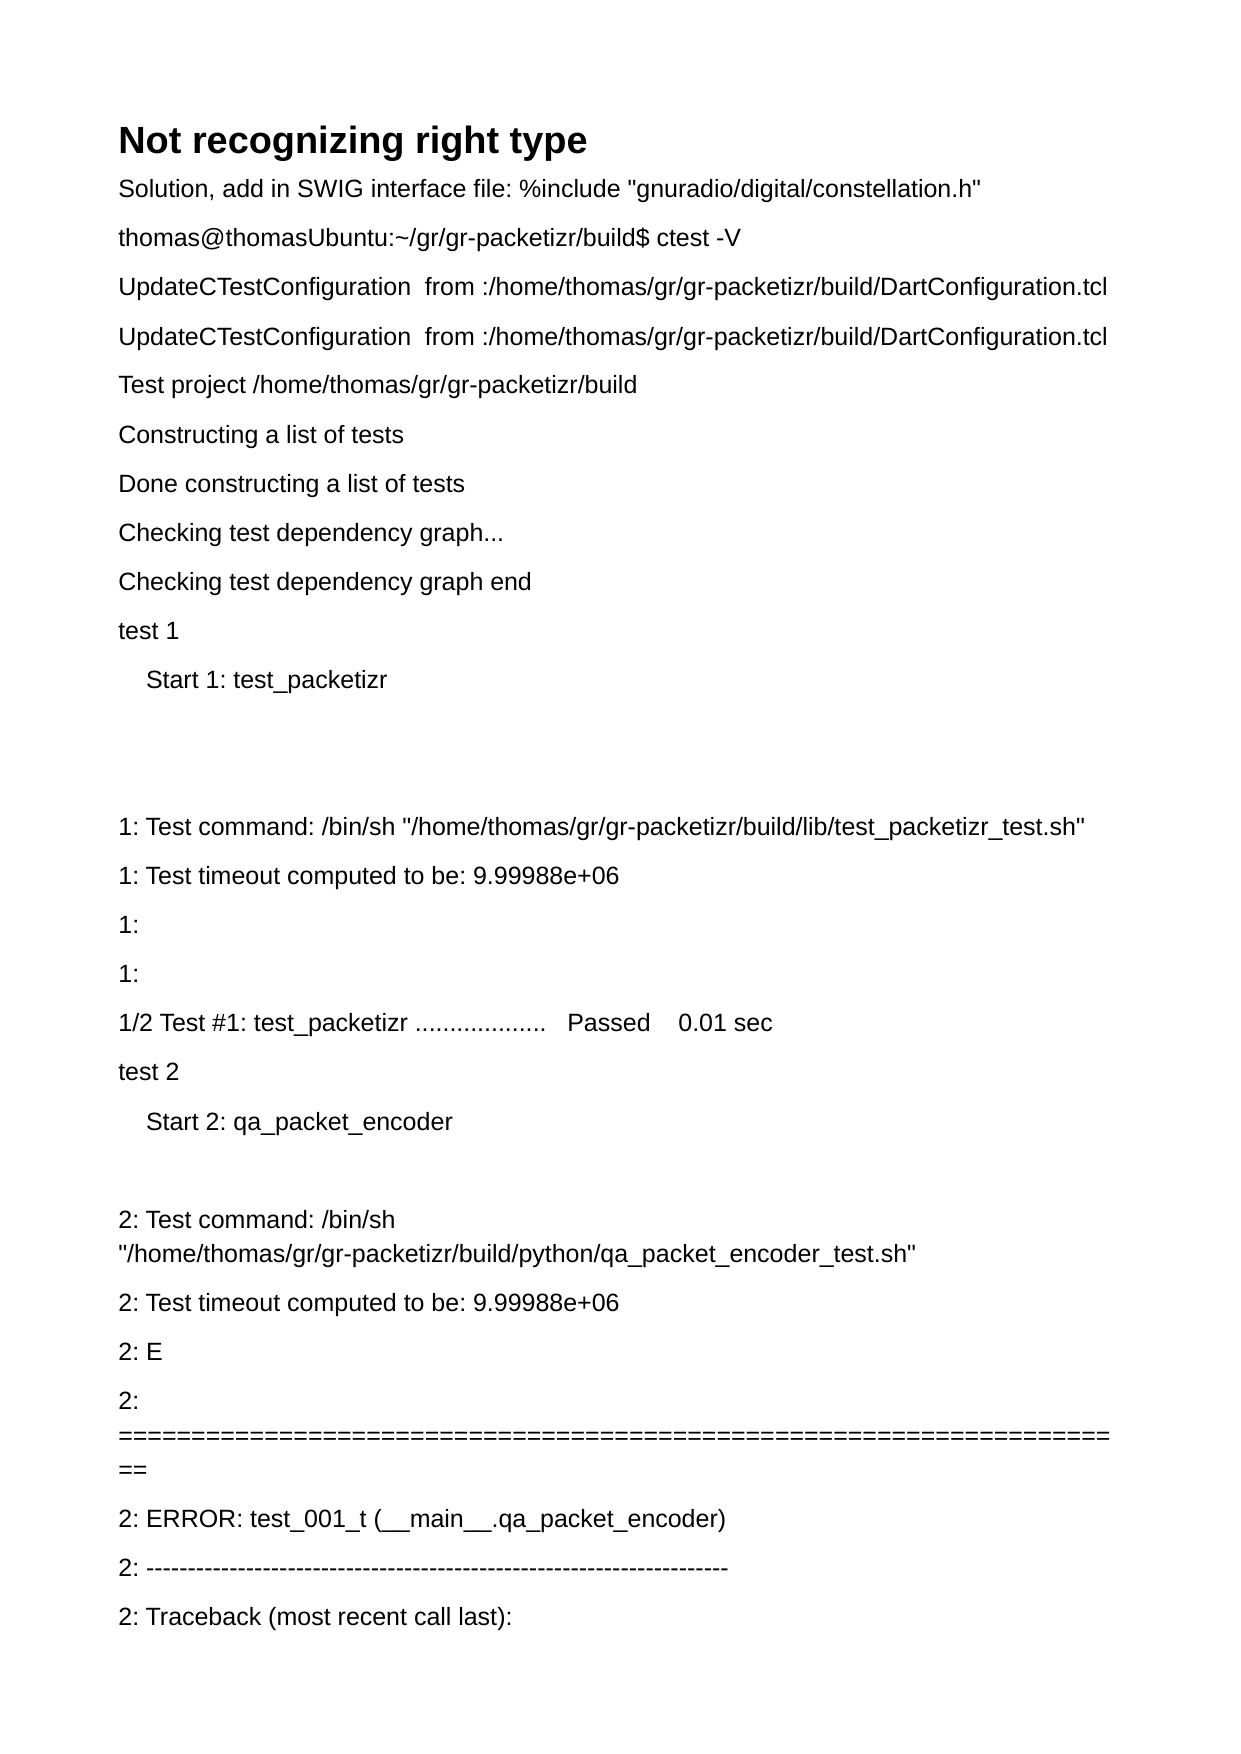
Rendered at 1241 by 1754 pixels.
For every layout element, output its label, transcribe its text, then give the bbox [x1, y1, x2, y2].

text UpdateCTestConfiguration from :/home/thomas/gr/gr-packetizr/build/DartConfiguration.tcl [118, 272, 1122, 301]
text UpdateCTestConfiguration from :/home/thomas/gr/gr-packetizr/build/DartConfiguration.tcl [118, 321, 1122, 350]
text Checking test dependency graph... [118, 518, 1122, 546]
text 1: [118, 910, 1122, 939]
text test 1 [118, 616, 1122, 644]
text 1: Test timeout computed to be: 9.99988e+06 [118, 861, 1122, 890]
text 2: Test timeout computed to be: 9.99988e+06 [118, 1288, 1122, 1317]
text 2: Traceback (most recent call last): [118, 1602, 1122, 1631]
text Start 1: test_packetizr [118, 665, 1122, 694]
text Solution, add in SWIG interface file: %include "gnuradio/digital/constellation.h" [118, 174, 1122, 203]
text 2: ====================================================================== [118, 1386, 1122, 1484]
text 1/2 Test #1: test_packetizr ................... Passed 0.01 sec [118, 1008, 1122, 1037]
text 2: ---------------------------------------------------------------------- [118, 1553, 1122, 1582]
text test 2 [118, 1057, 1122, 1086]
text Constructing a list of tests [118, 419, 1122, 448]
text 1: [118, 959, 1122, 988]
text thomas@thomasUbuntu:~/gr/gr-packetizr/build$ ctest -V [118, 223, 1122, 252]
text Start 2: qa_packet_encoder [118, 1106, 1122, 1135]
subtitle Not recognizing right type [118, 118, 1122, 162]
text Test project /home/thomas/gr/gr-packetizr/build [118, 371, 1122, 399]
text 2: Test command: /bin/sh "/home/thomas/gr/gr-packetizr/build/python/qa_packet_encoder_test.sh" [118, 1204, 1122, 1268]
text 2: E [118, 1337, 1122, 1366]
text 1: Test command: /bin/sh "/home/thomas/gr/gr-packetizr/build/lib/test_packetizr_test.sh" [118, 812, 1122, 841]
text 2: ERROR: test_001_t (__main__.qa_packet_encoder) [118, 1504, 1122, 1533]
text Checking test dependency graph end [118, 567, 1122, 596]
text Done constructing a list of tests [118, 469, 1122, 497]
